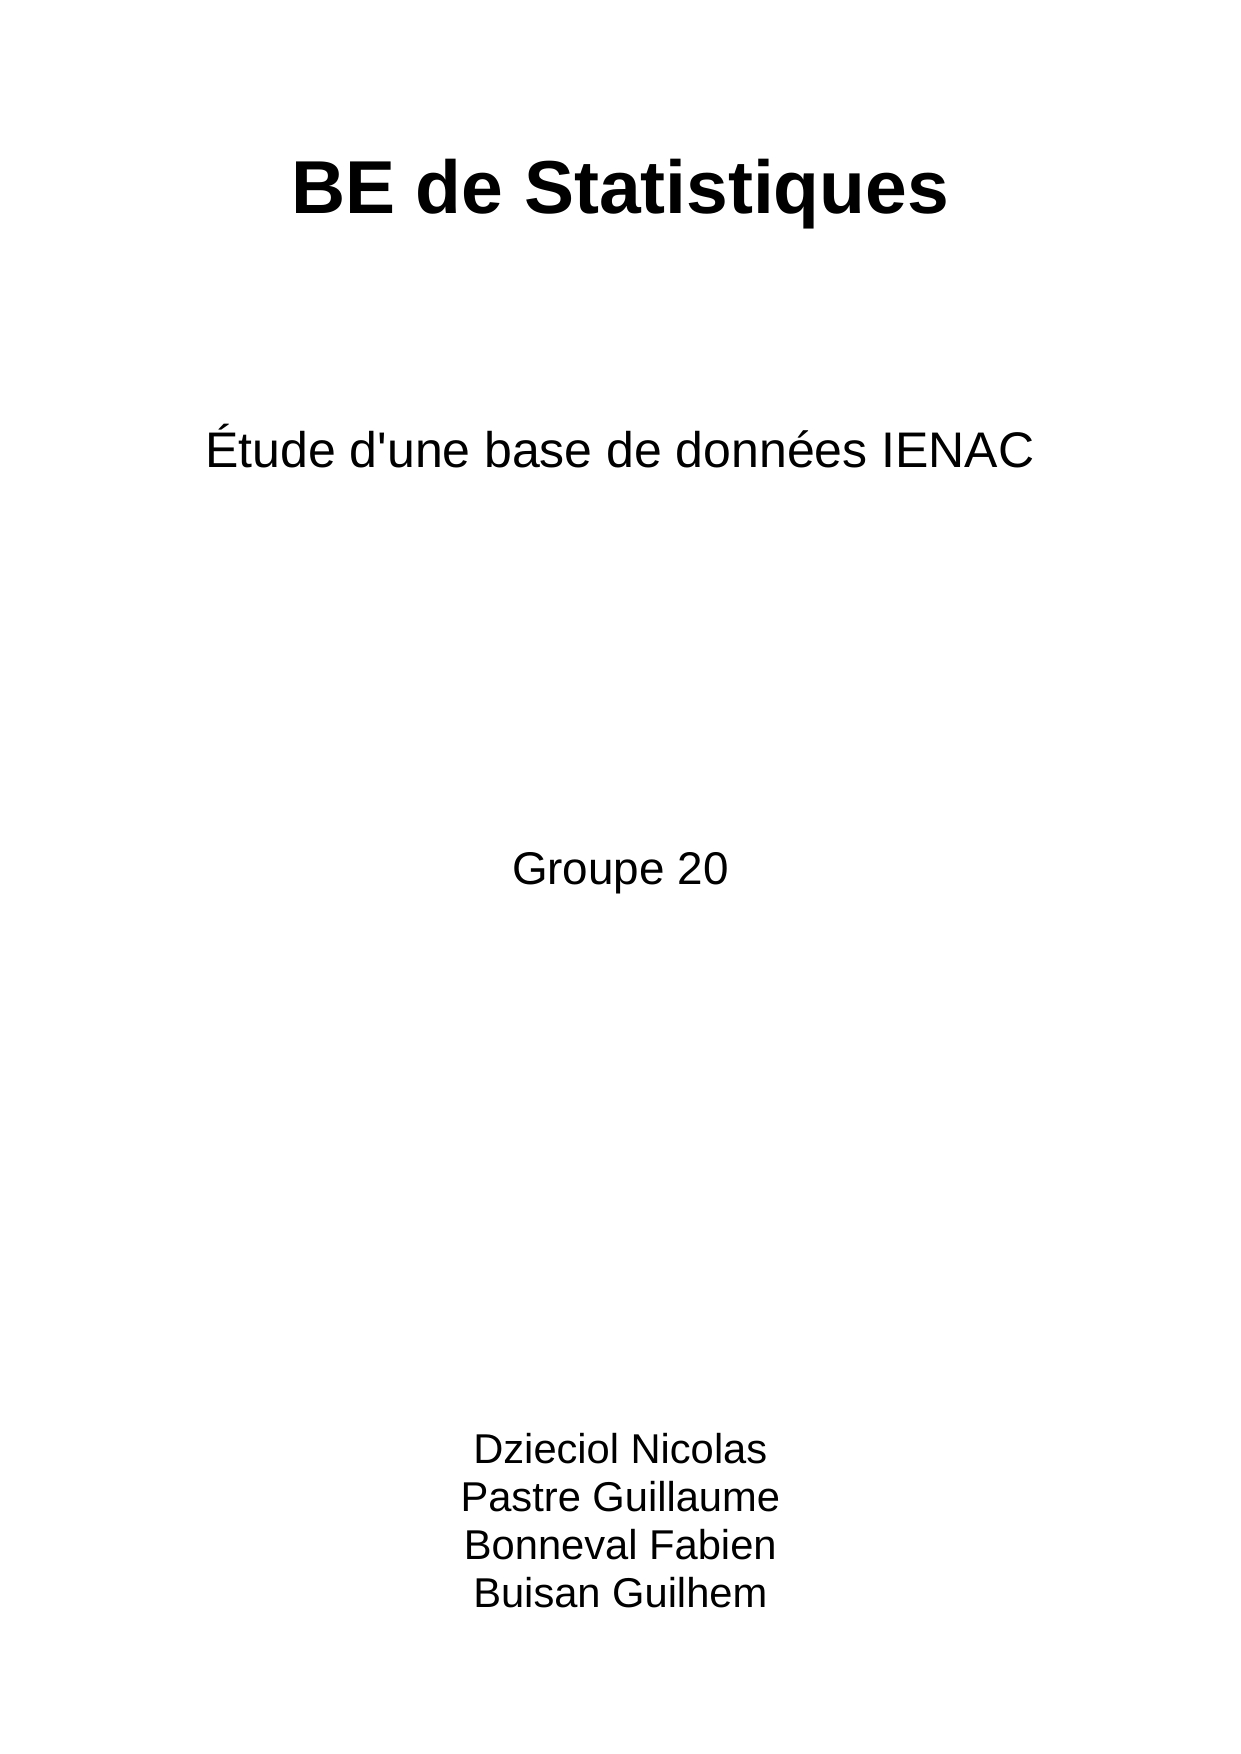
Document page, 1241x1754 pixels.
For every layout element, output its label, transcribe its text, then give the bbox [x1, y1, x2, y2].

text Dzieciol Nicolas [118, 1424, 1122, 1472]
title BE de Statistiques [118, 143, 1122, 229]
text Bonneval Fabien [118, 1520, 1122, 1568]
subtitle Étude d'une base de données IENAC [118, 421, 1122, 478]
text Pastre Guillaume [118, 1472, 1122, 1520]
text Buisan Guilhem [118, 1568, 1122, 1616]
subtitle Groupe 20 [118, 842, 1122, 894]
